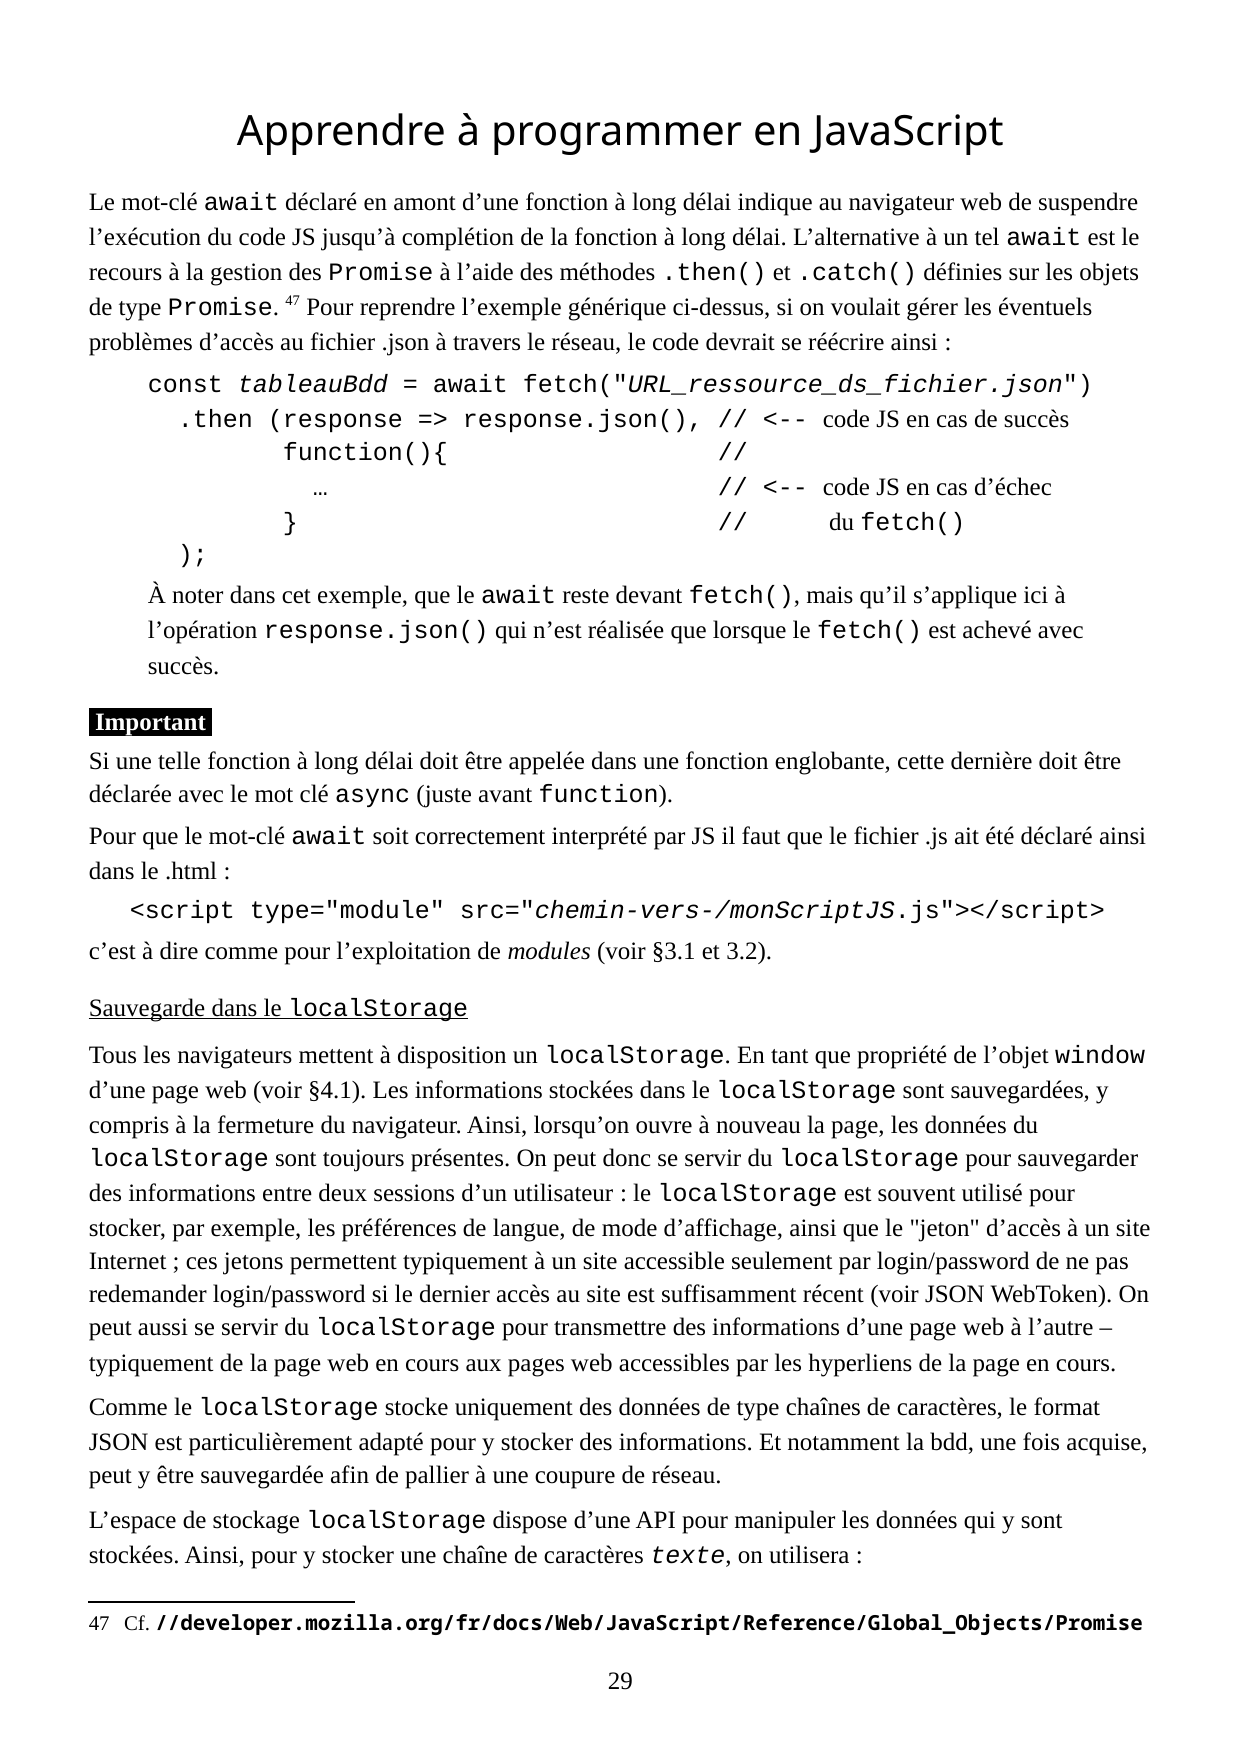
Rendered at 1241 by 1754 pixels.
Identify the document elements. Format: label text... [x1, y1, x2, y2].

text <script type="module" src="chemin-vers-/monScriptJS.js"></script> [88, 895, 1152, 926]
text L’espace de stockage localStorage dispose d’une API pour manipuler les données qui y sont stockées. Ainsi, pour y stocker une chaîne de caractères texte, on utilisera : [88, 1505, 1152, 1571]
text Si une telle fonction à long délai doit être appelée dans une fonction englobante, cette dernière doit être déclarée avec le mot clé async (juste avant function). [88, 746, 1152, 810]
text Tous les navigateurs mettent à disposition un localStorage. En tant que propriété de l’objet window d’une page web (voir §4.1). Les informations stockées dans le localStorage sont sauvegardées, y compris à la fermeture du navigateur. Ainsi, lorsqu’on ouvre à nouveau la page, les données du localStorage sont toujours présentes. On peut donc se servir du localStorage pour sauvegarder des informations entre deux sessions d’un utilisateur : le localStorage est souvent utilisé pour stocker, par exemple, les préférences de langue, de mode d’affichage, ainsi que le "jeton" d’accès à un site Internet ; ces jetons permettent typiquement à un site accessible seulement par login/password de ne pas redemander login/password si le dernier accès au site est suffisamment récent (voir JSON WebToken). On peut aussi se servir du localStorage pour transmettre des informations d’une page web à l’autre – typiquement de la page web en cours aux pages web accessibles par les hyperliens de la page en cours. [88, 1040, 1152, 1376]
text const tableauBdd = await fetch("URL_ressource_ds_fichier.json") .then (response => response.json(), // <-- code JS en cas de succès function(){ // … // <-- code JS en cas d’échec } // du fetch() ); [148, 372, 1205, 570]
text Cf. //developer.mozilla.org/fr/docs/Web/JavaScript/Reference/Global_Objects/Promise [88, 1608, 1152, 1637]
text c’est à dire comme pour l’exploitation de modules (voir §3.1 et 3.2). [88, 936, 1152, 965]
text Important [88, 707, 1152, 736]
text Comme le localStorage stocke uniquement des données de type chaînes de caractères, le format JSON est particulièrement adapté pour y stocker des informations. Et notamment la bdd, une fois acquise, peut y être sauvegardée afin de pallier à une coupure de réseau. [88, 1392, 1152, 1489]
text Sauvegarde dans le localStorage [88, 993, 1152, 1024]
text Le mot-clé await déclaré en amont d’une fonction à long délai indique au navigateur web de suspendre l’exécution du code JS jusqu’à complétion de la fonction à long délai. L’alternative à un tel await est le recours à la gestion des Promise à l’aide des méthodes .then() et .catch() définies sur les objets de type Promise. Pour reprendre l’exemple générique ci-dessus, si on voulait gérer les éventuels problèmes d’accès au fichier .json à travers le réseau, le code devrait se réécrire ainsi : [88, 187, 1152, 356]
text Pour que le mot-clé await soit correctement interprété par JS il faut que le fichier .js ait été déclaré ainsi dans le .html : [88, 821, 1152, 884]
text À noter dans cet exemple, que le await reste devant fetch(), mais qu’il s’applique ici à l’opération response.json() qui n’est réalisée que lorsque le fetch() est achevé avec succès. [148, 581, 1152, 679]
